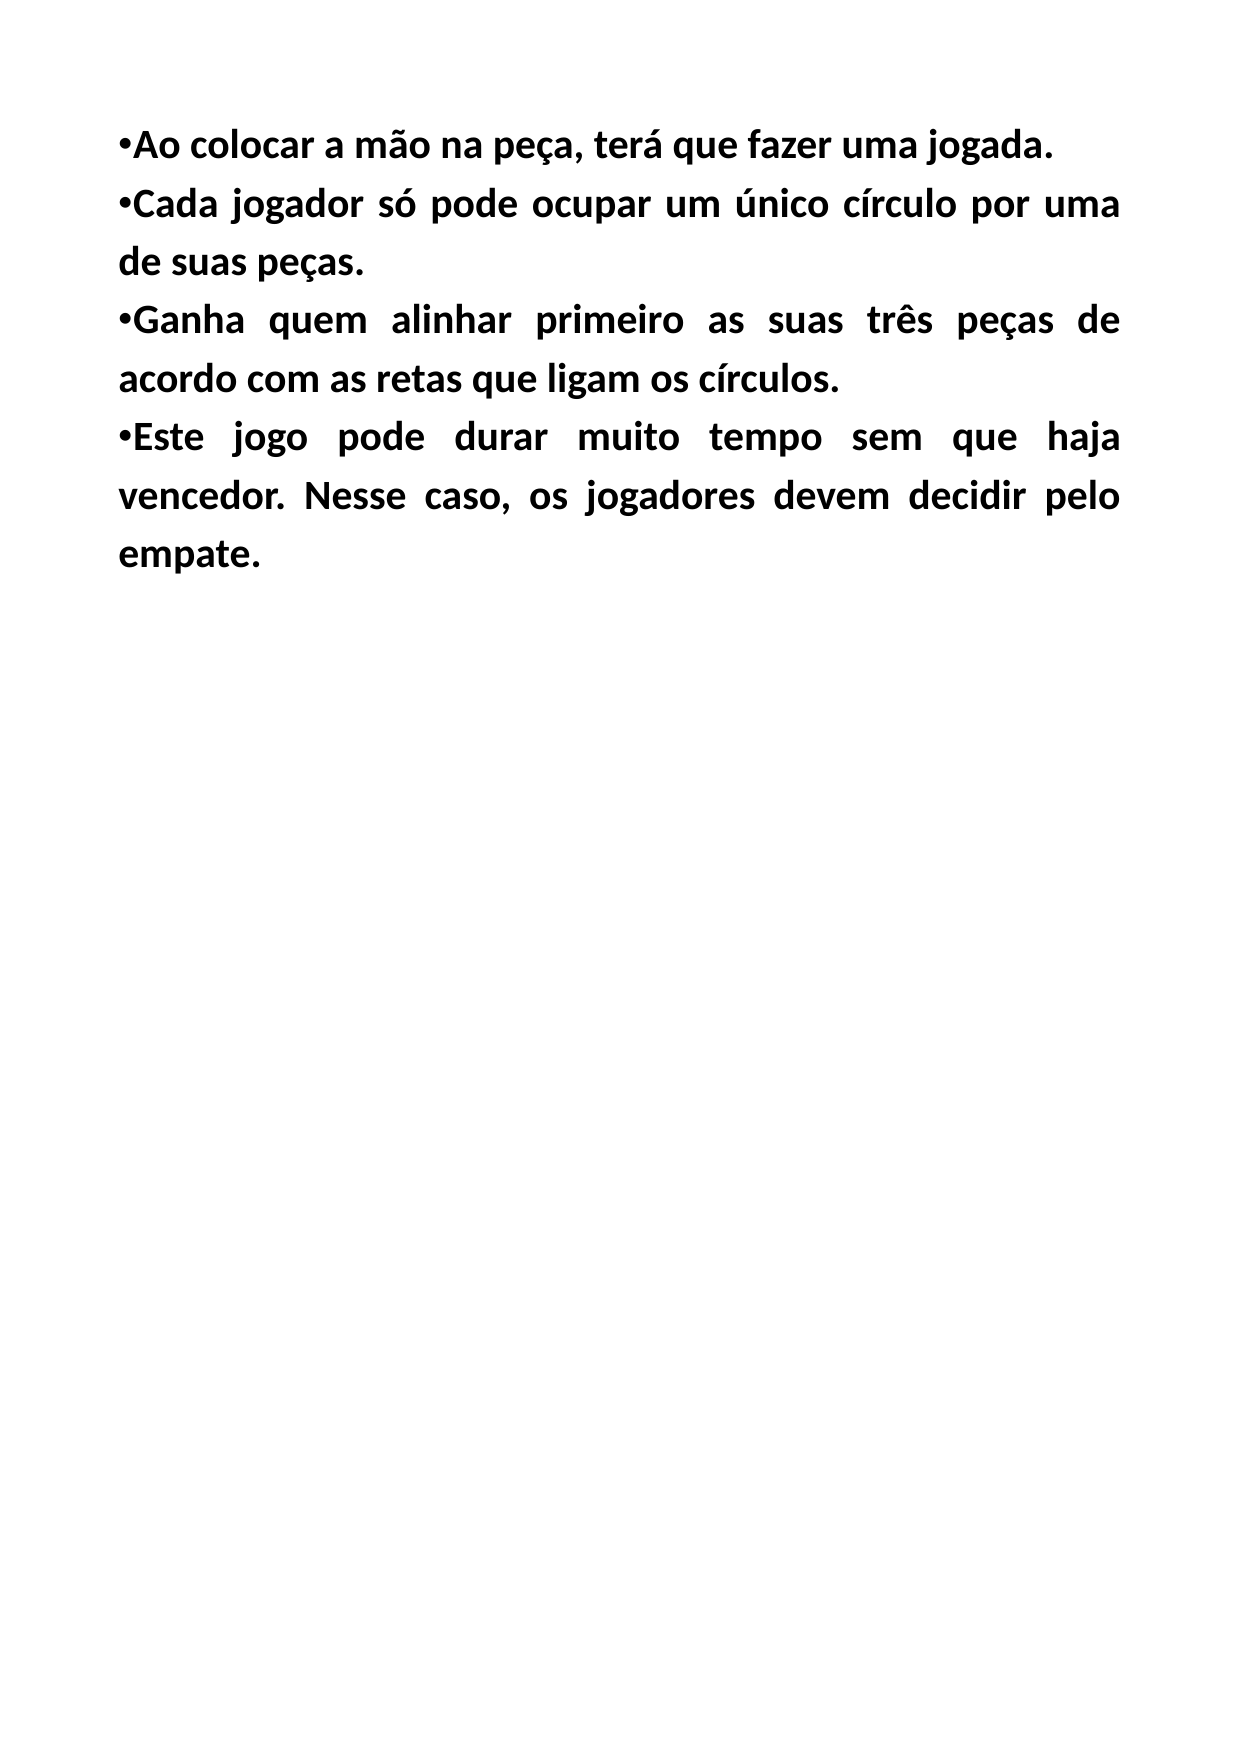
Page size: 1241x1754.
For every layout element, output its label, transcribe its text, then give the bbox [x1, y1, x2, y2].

list Ao colocar a mão na peça, terá que fazer uma jogada. [118, 118, 1122, 169]
list Cada jogador só pode ocupar um único círculo por uma de suas peças. [118, 177, 1122, 286]
list Este jogo pode durar muito tempo sem que haja vencedor. Nesse caso, os jogadores devem decidir pelo empate. [118, 410, 1122, 578]
list Ganha quem alinhar primeiro as suas três peças de acordo com as retas que ligam os círculos. [118, 293, 1122, 403]
